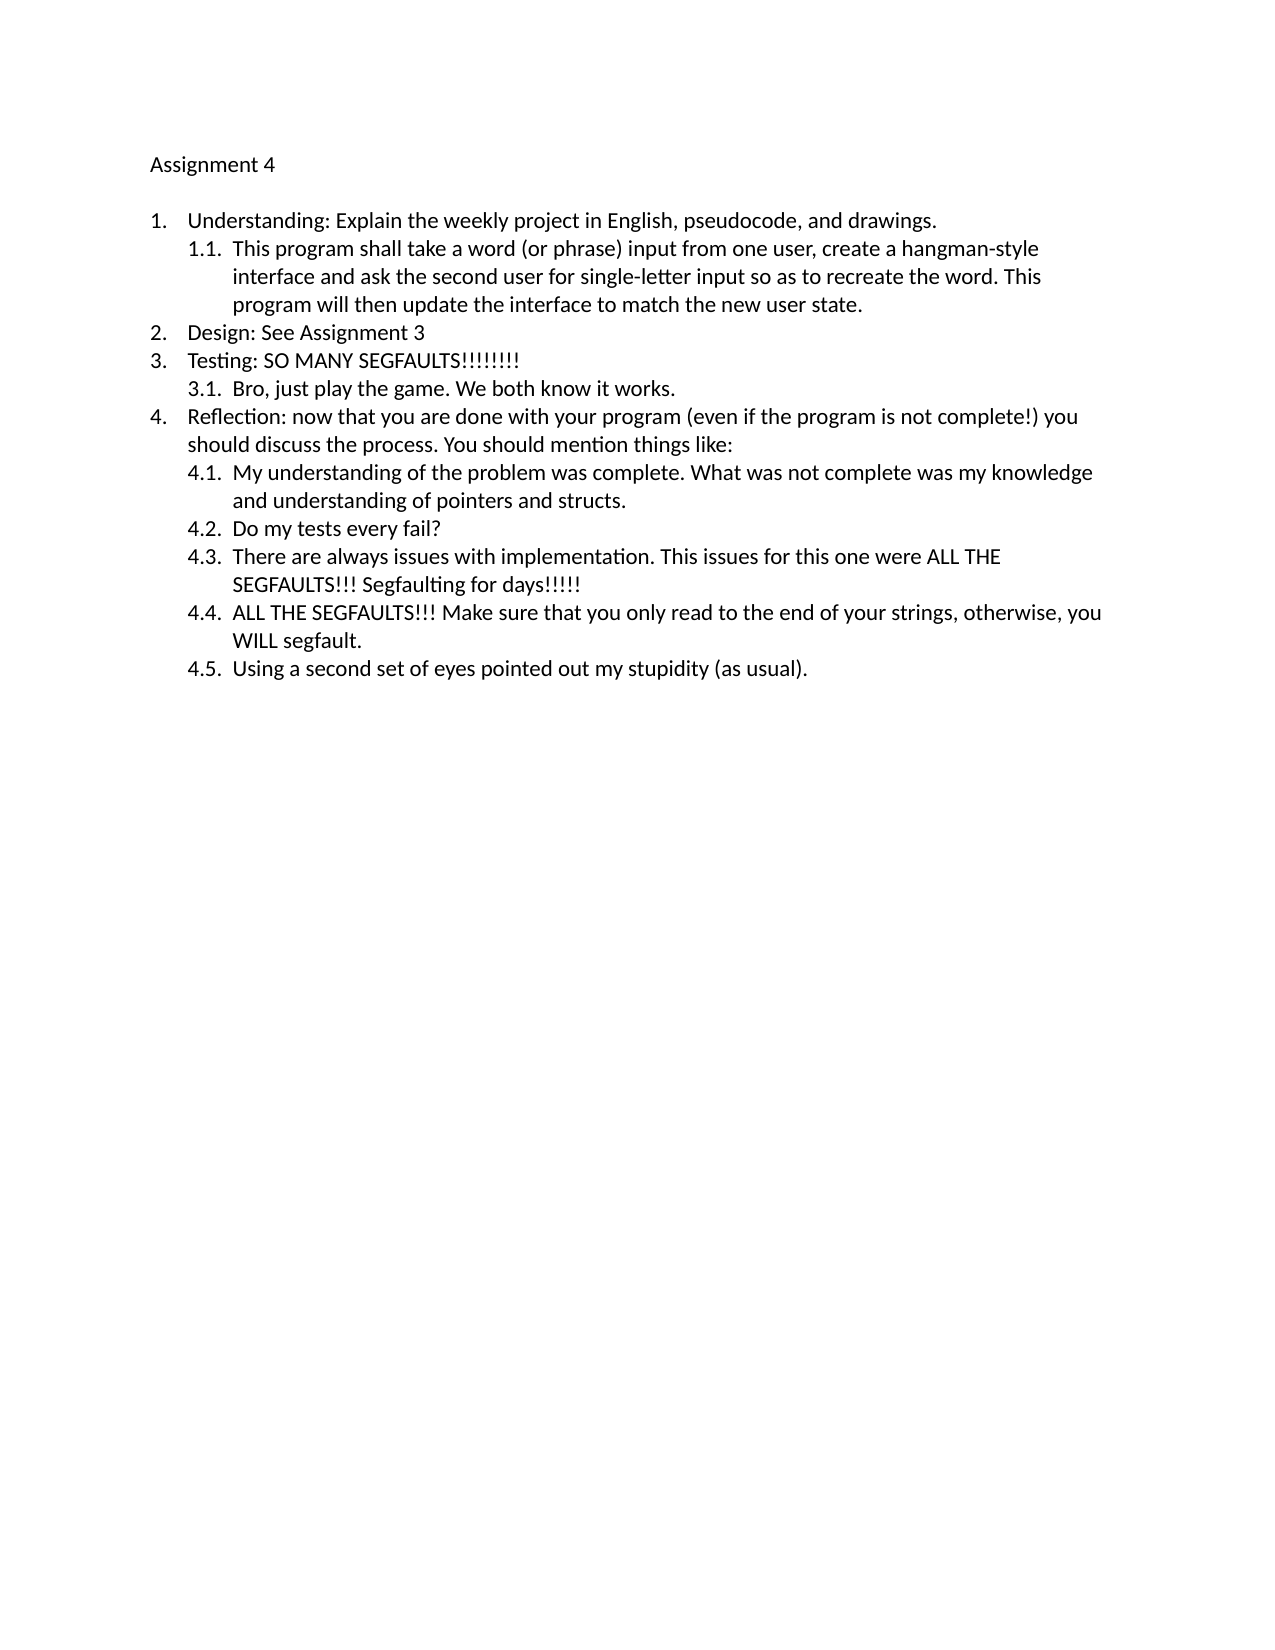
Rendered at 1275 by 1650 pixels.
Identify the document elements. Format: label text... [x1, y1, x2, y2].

list Reflection: now that you are done with your program (even if the program is not complete!) you should discuss the process. You should mention things like: [150, 402, 1125, 458]
list Understanding: Explain the weekly project in English, pseudocode, and drawings. [150, 206, 1125, 234]
list Bro, just play the game. We both know it works. [187, 374, 1125, 402]
text Assignment 4 [150, 150, 1125, 178]
list ALL THE SEGFAULTS!!! Make sure that you only read to the end of your strings, otherwise, you WILL segfault. [187, 598, 1125, 654]
list Using a second set of eyes pointed out my stupidity (as usual). [187, 654, 1125, 682]
list There are always issues with implementation. This issues for this one were ALL THE SEGFAULTS!!! Segfaulting for days!!!!! [187, 542, 1125, 598]
list Testing: SO MANY SEGFAULTS!!!!!!!! [150, 346, 1125, 374]
list Design: See Assignment 3 [150, 318, 1125, 346]
list My understanding of the problem was complete. What was not complete was my knowledge and understanding of pointers and structs. [187, 458, 1125, 514]
list Do my tests every fail? [187, 514, 1125, 542]
list This program shall take a word (or phrase) input from one user, create a hangman-style interface and ask the second user for single-letter input so as to recreate the word. This program will then update the interface to match the new user state. [187, 234, 1125, 318]
